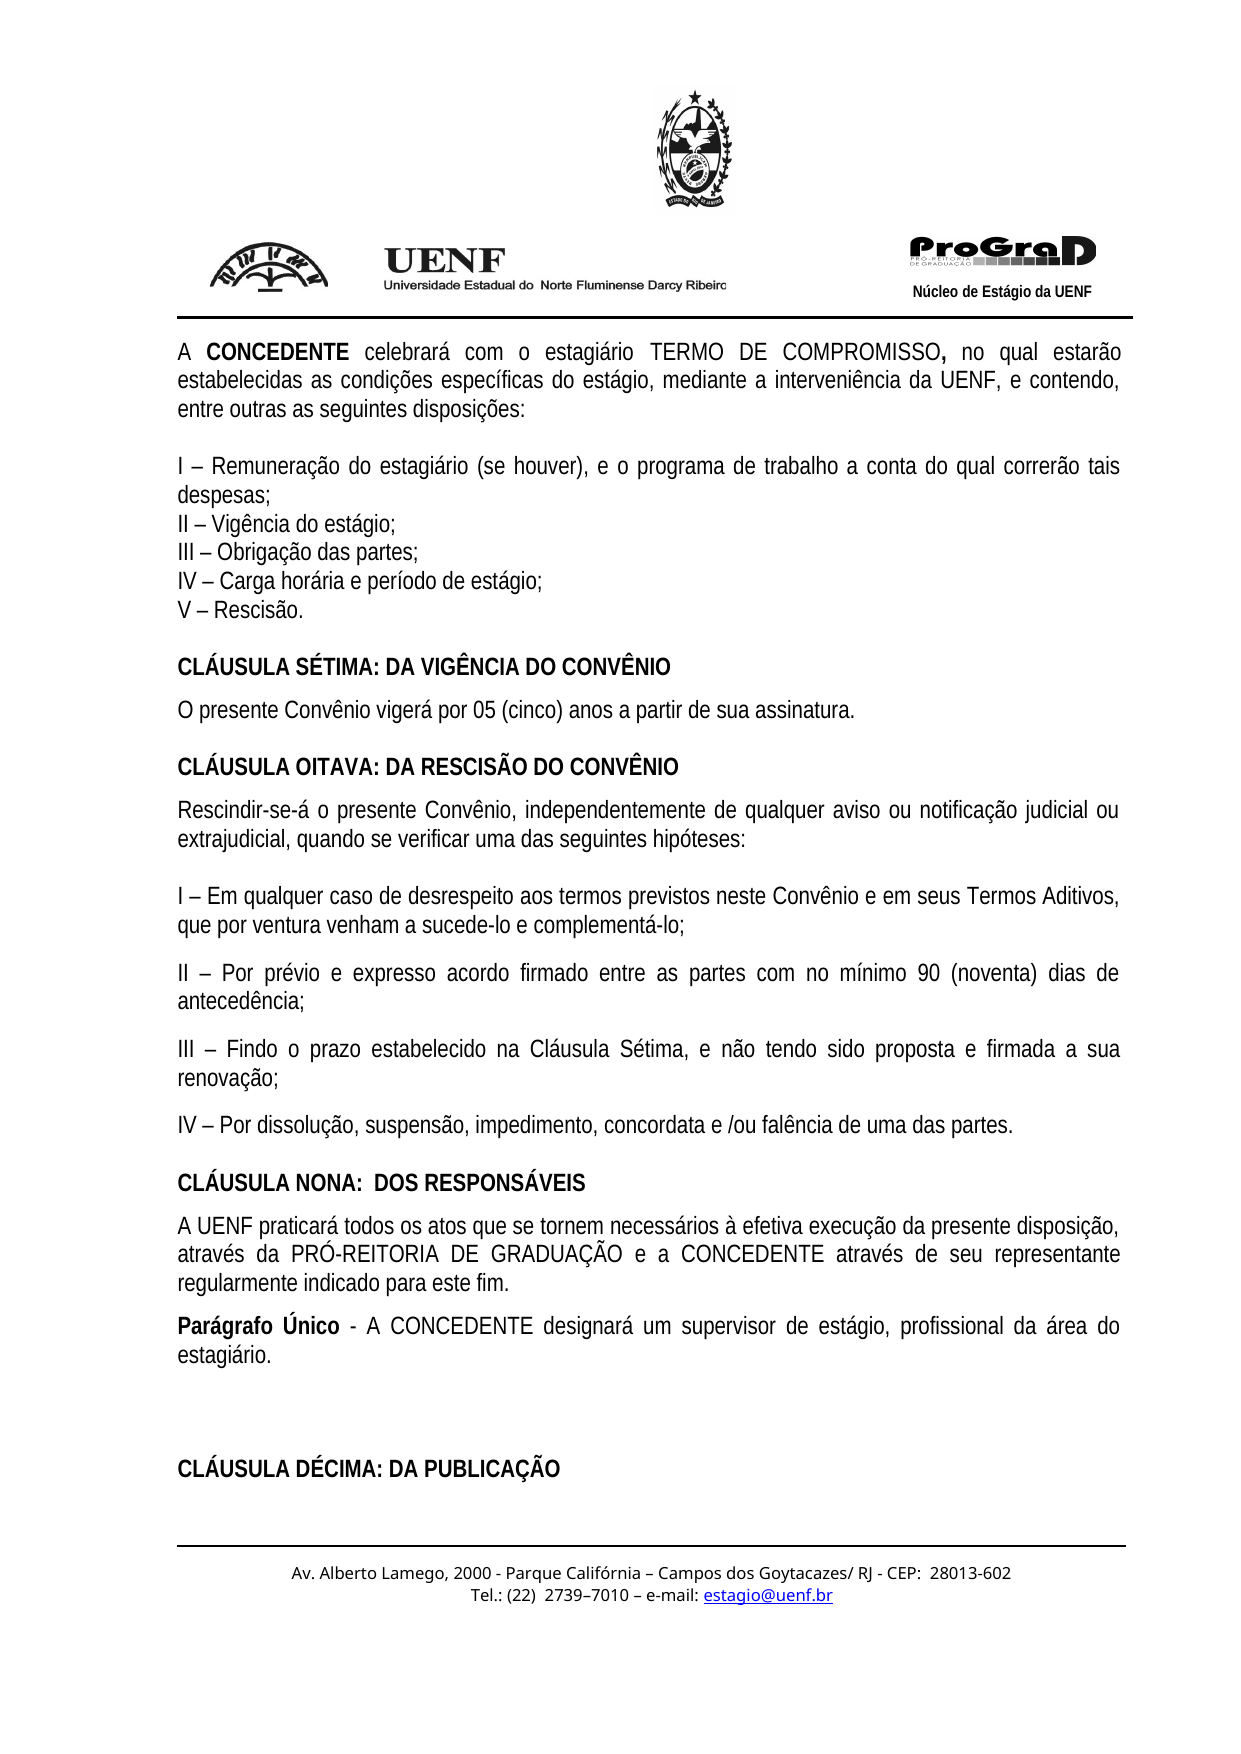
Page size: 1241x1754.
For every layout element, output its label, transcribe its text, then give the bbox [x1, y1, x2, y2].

picture [209, 242, 328, 292]
text V – Rescisão. [177, 594, 1122, 623]
text IV – Por dissolução, suspensão, impedimento, concordata e /ou falência de uma das partes. [177, 1111, 1122, 1139]
text III – Obrigação das partes; [177, 537, 1122, 566]
text O presente Convênio vigerá por 05 (cinco) anos a partir de sua assinatura. [177, 695, 1122, 723]
text III – Findo o prazo estabelecido na Cláusula Sétima, e não tendo sido proposta e firmada a sua renovação; [177, 1034, 1122, 1091]
picture [653, 84, 736, 214]
text Rescindir-se-á o presente Convênio, independentemente de qualquer aviso ou notificação judicial ou extrajudicial, quando se verificar uma das seguintes hipóteses: [177, 795, 1122, 852]
text II – Vigência do estágio; [177, 509, 1122, 537]
text IV – Carga horária e período de estágio; [177, 566, 1122, 594]
text II – Por prévio e expresso acordo firmado entre as partes com no mínimo 90 (noventa) dias de antecedência; [177, 958, 1122, 1015]
text CLÁUSULA SÉTIMA: DA VIGÊNCIA DO CONVÊNIO [177, 652, 1122, 681]
text CLÁUSULA OITAVA: DA RESCISÃO DO CONVÊNIO [177, 752, 1122, 781]
text I – Em qualquer caso de desrespeito aos termos previstos neste Convênio e em seus Termos Aditivos, que por ventura venham a sucede-lo e complementá-lo; [177, 881, 1122, 938]
text Parágrafo Único - A CONCEDENTE designará um supervisor de estágio, profissional da área do estagiário. [177, 1311, 1122, 1368]
picture [384, 248, 727, 292]
text A UENF praticará todos os atos que se tornem necessários à efetiva execução da presente disposição, através da PRÓ-REITORIA DE GRADUAÇÃO e a CONCEDENTE através de seu representante regularmente indicado para este fim. [177, 1211, 1122, 1297]
text A CONCEDENTE celebrará com o estagiário Termo de Compromisso, no qual estarão estabelecidas as condições específicas do estágio, mediante a interveniência da UENF, e contendo, entre outras as seguintes disposições: [177, 337, 1122, 423]
text I – Remuneração do estagiário (se houver), e o programa de trabalho a conta do qual correrão tais despesas; [177, 451, 1122, 509]
text CLÁUSULA DÉCIMA: DA PUBLICAÇÃO [177, 1454, 1122, 1483]
text CLÁUSULA NONA: DOS RESPONSÁVEIS [177, 1168, 1122, 1196]
